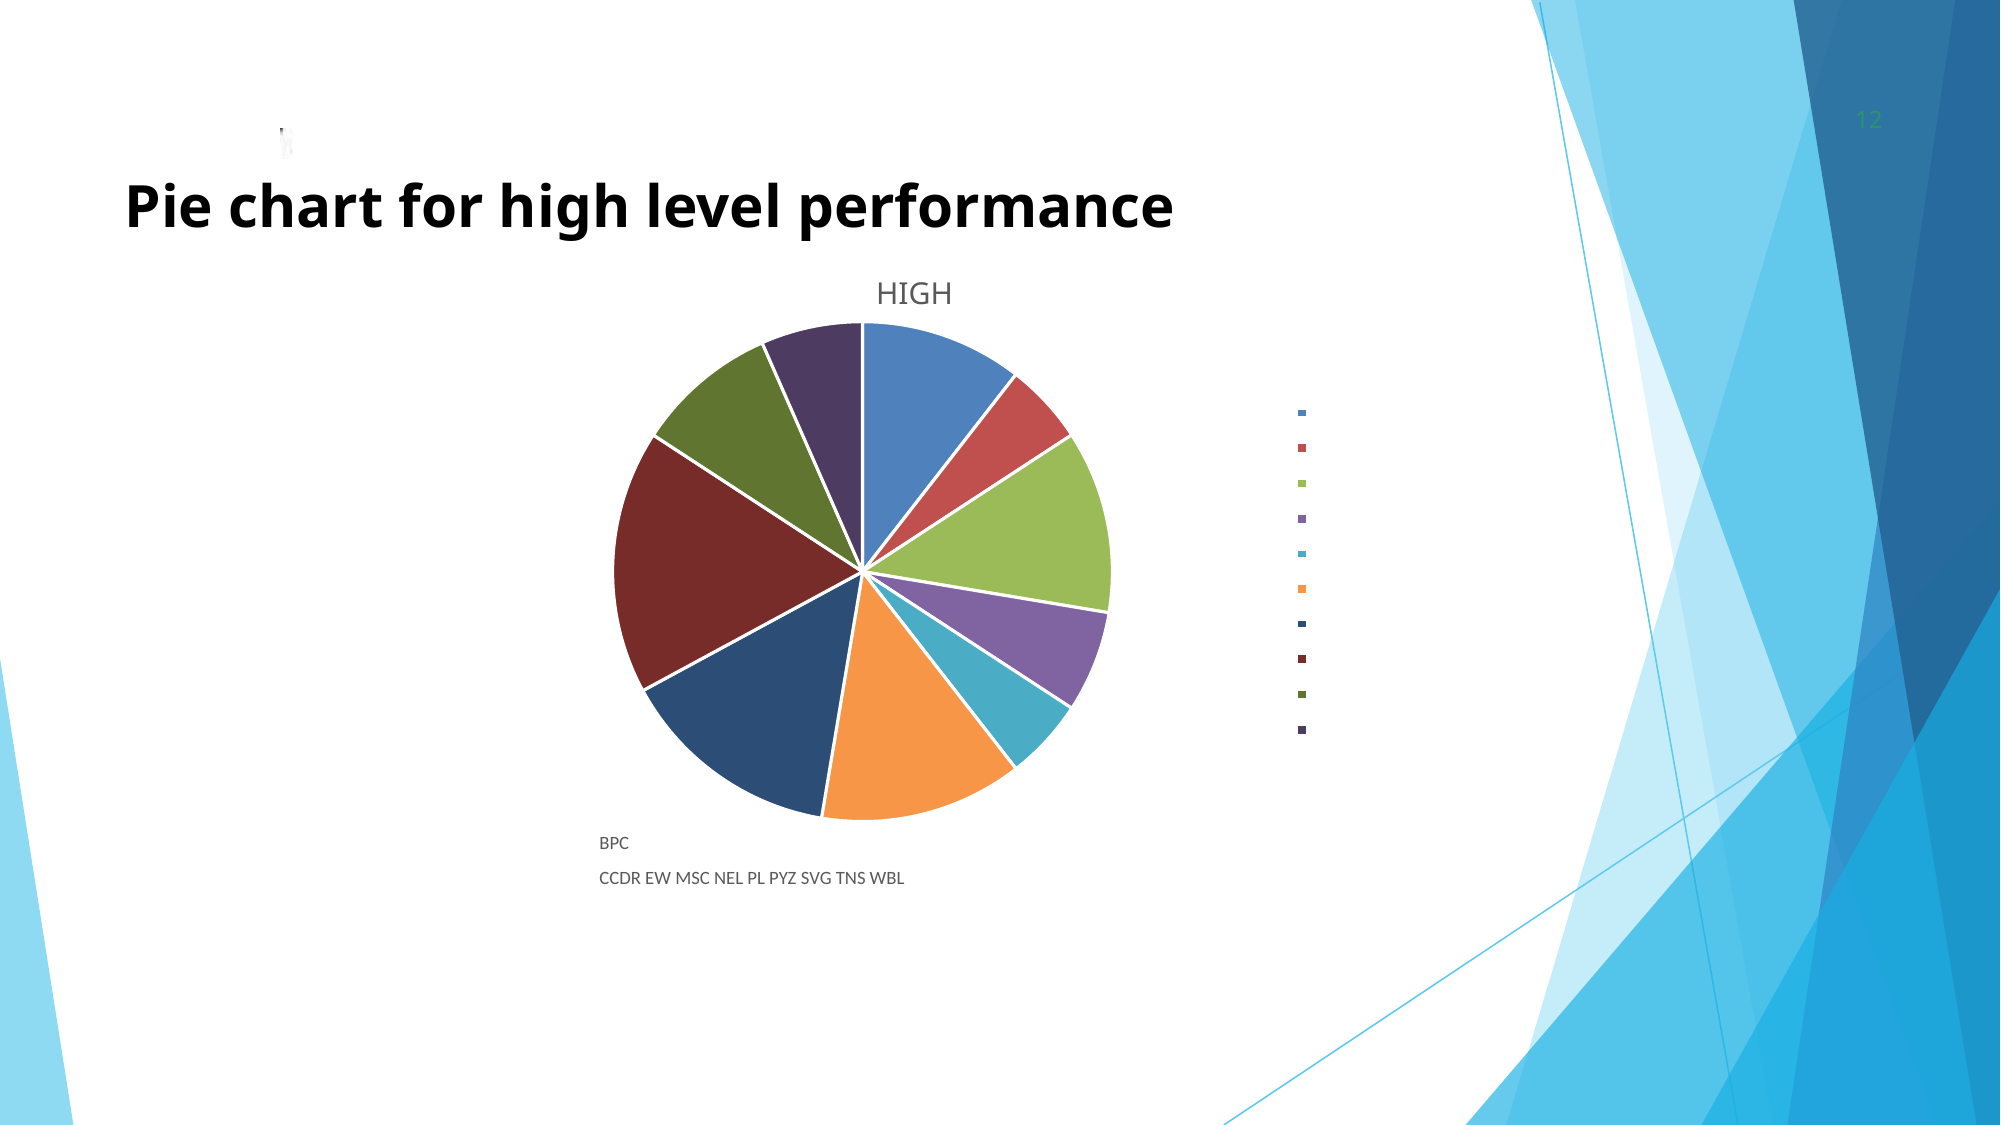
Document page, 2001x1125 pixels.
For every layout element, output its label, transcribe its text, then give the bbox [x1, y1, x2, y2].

text 12 [1559, 103, 1587, 158]
text 12 [25, 103, 1566, 158]
text BPC [599, 832, 1358, 854]
subtitle [1570, 165, 1617, 245]
subtitle Pie chart for high level performance [124, 165, 1581, 245]
text CCDR EW MSC NEL PL PYZ SVG TNS WBL [599, 866, 1358, 889]
